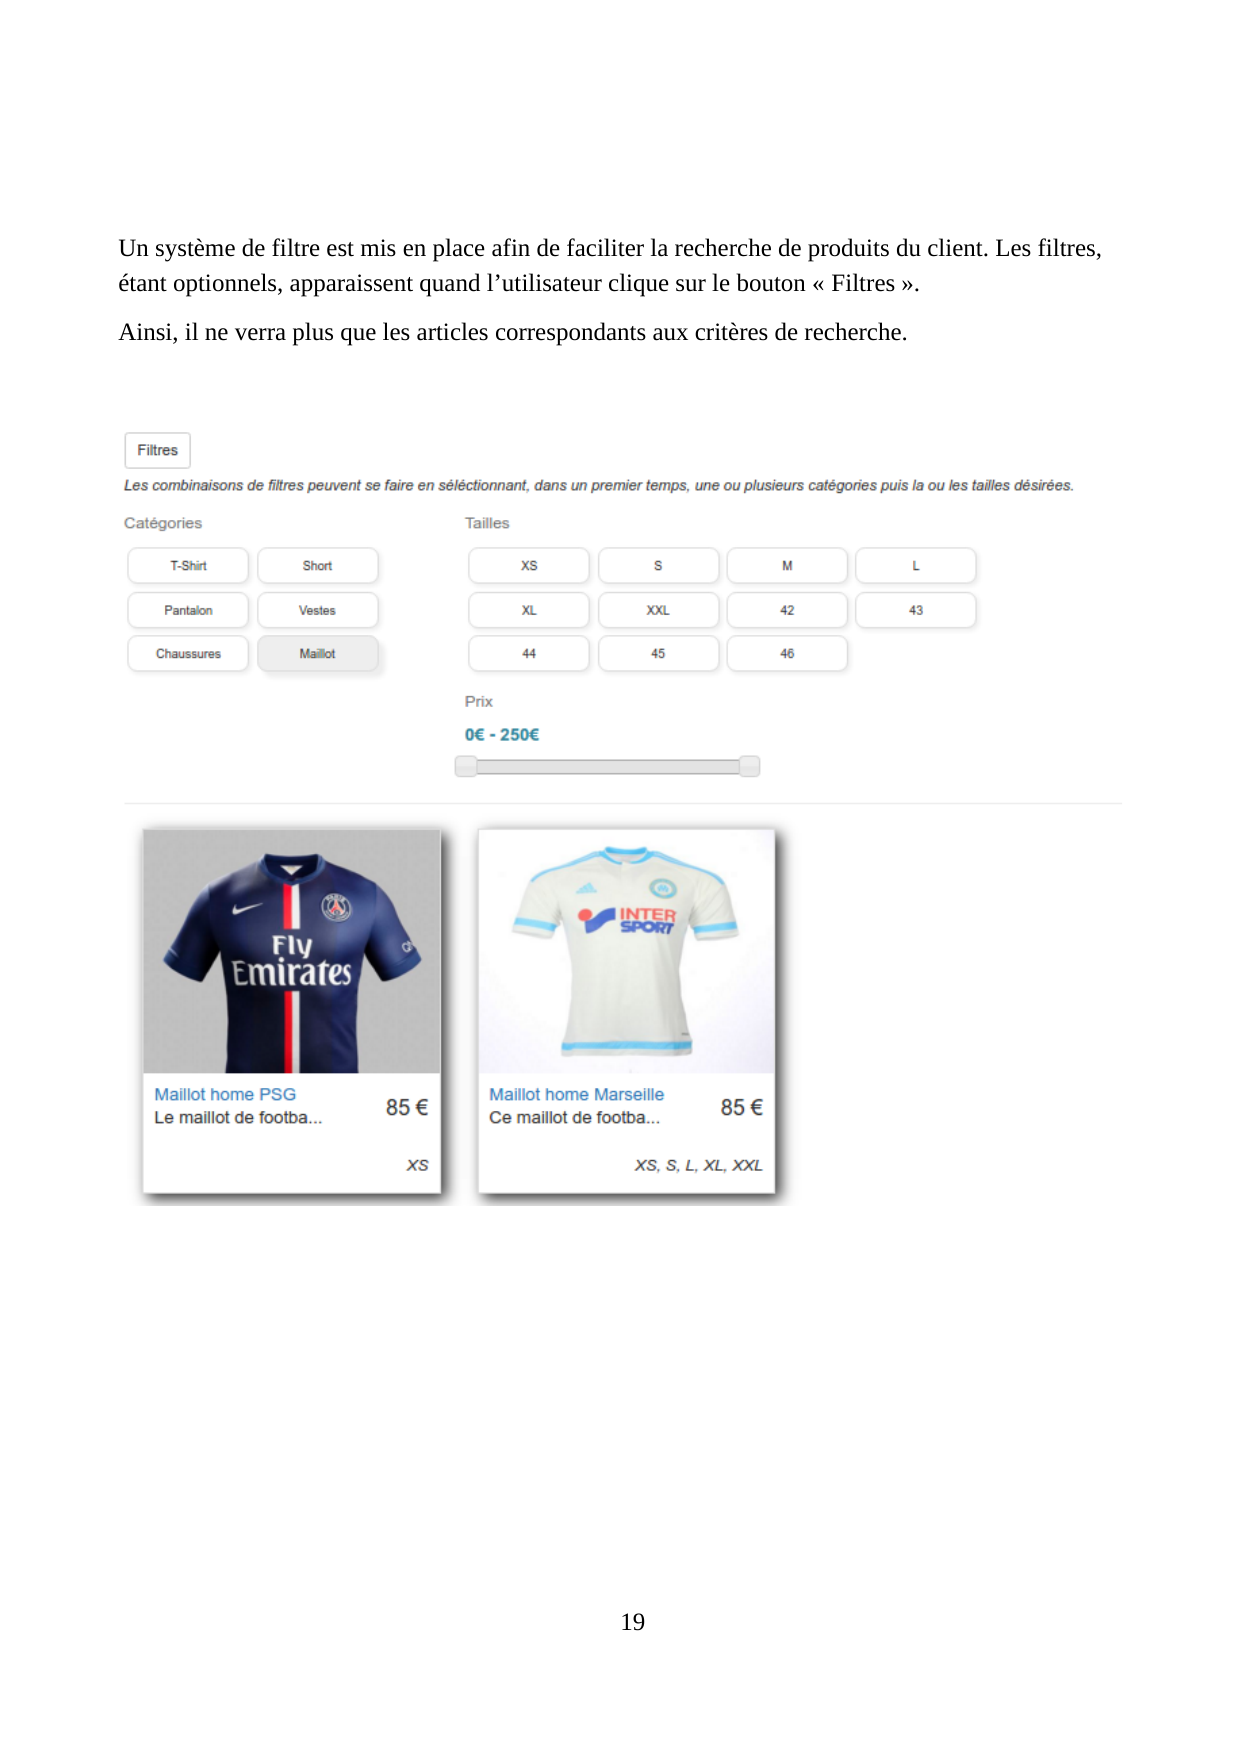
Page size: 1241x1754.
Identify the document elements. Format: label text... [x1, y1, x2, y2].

picture [118, 423, 1123, 1206]
text Ainsi, il ne verra plus que les articles correspondants aux critères de recherche. [118, 317, 1122, 345]
text Un système de filtre est mis en place afin de faciliter la recherche de produits du client. Les filtres, étant optionnels, apparaissent quand l’utilisateur clique sur le bouton « Filtres ». [118, 233, 1122, 296]
